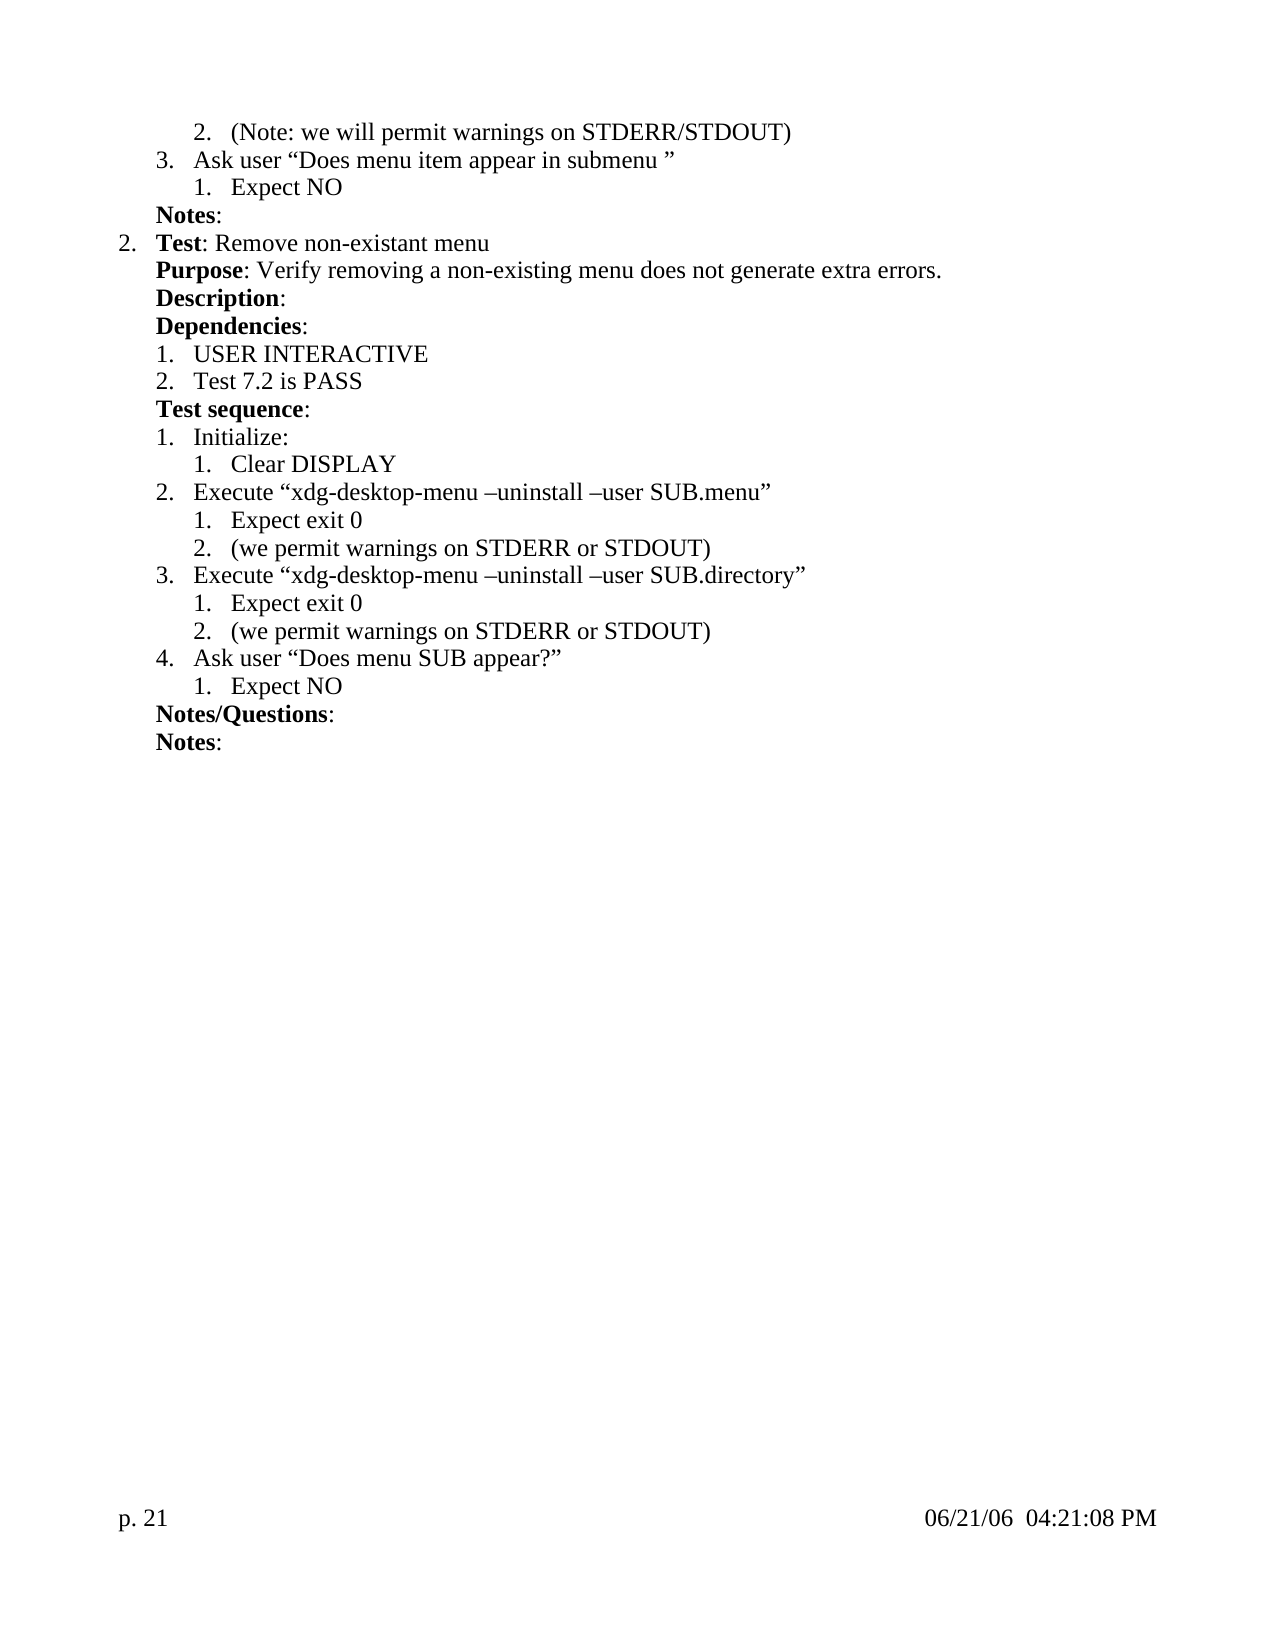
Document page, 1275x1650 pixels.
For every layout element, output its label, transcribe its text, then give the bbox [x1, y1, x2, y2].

list Ask user “Does menu item appear in submenu ” [156, 146, 1157, 173]
list Expect NO [193, 173, 1157, 201]
list (we permit warnings on STDERR or STDOUT) [193, 534, 1157, 561]
list Expect NO [193, 672, 1157, 700]
list Test 7.2 is PASS [156, 367, 1157, 395]
list (we permit warnings on STDERR or STDOUT) [193, 617, 1157, 644]
list Execute “xdg-desktop-menu –uninstall –user SUB.directory” [156, 561, 1157, 589]
list Clear DISPLAY [193, 451, 1157, 478]
list Execute “xdg-desktop-menu –uninstall –user SUB.menu” [156, 478, 1157, 506]
list USER INTERACTIVE [156, 340, 1157, 367]
list Notes: [118, 201, 1157, 229]
list Notes: [118, 728, 1157, 755]
list Expect exit 0 [193, 506, 1157, 534]
list Test: Remove non-existant menu Purpose: Verify removing a non-existing menu does not generate extra errors. Description: [118, 229, 1157, 312]
list Ask user “Does menu SUB appear?” [156, 644, 1157, 672]
list Test sequence: [118, 395, 1157, 423]
list Expect exit 0 [193, 589, 1157, 617]
list (Note: we will permit warnings on STDERR/STDOUT) [193, 118, 1157, 146]
list Notes/Questions: [118, 700, 1157, 728]
list Initialize: [156, 423, 1157, 451]
list Dependencies: [118, 312, 1157, 340]
